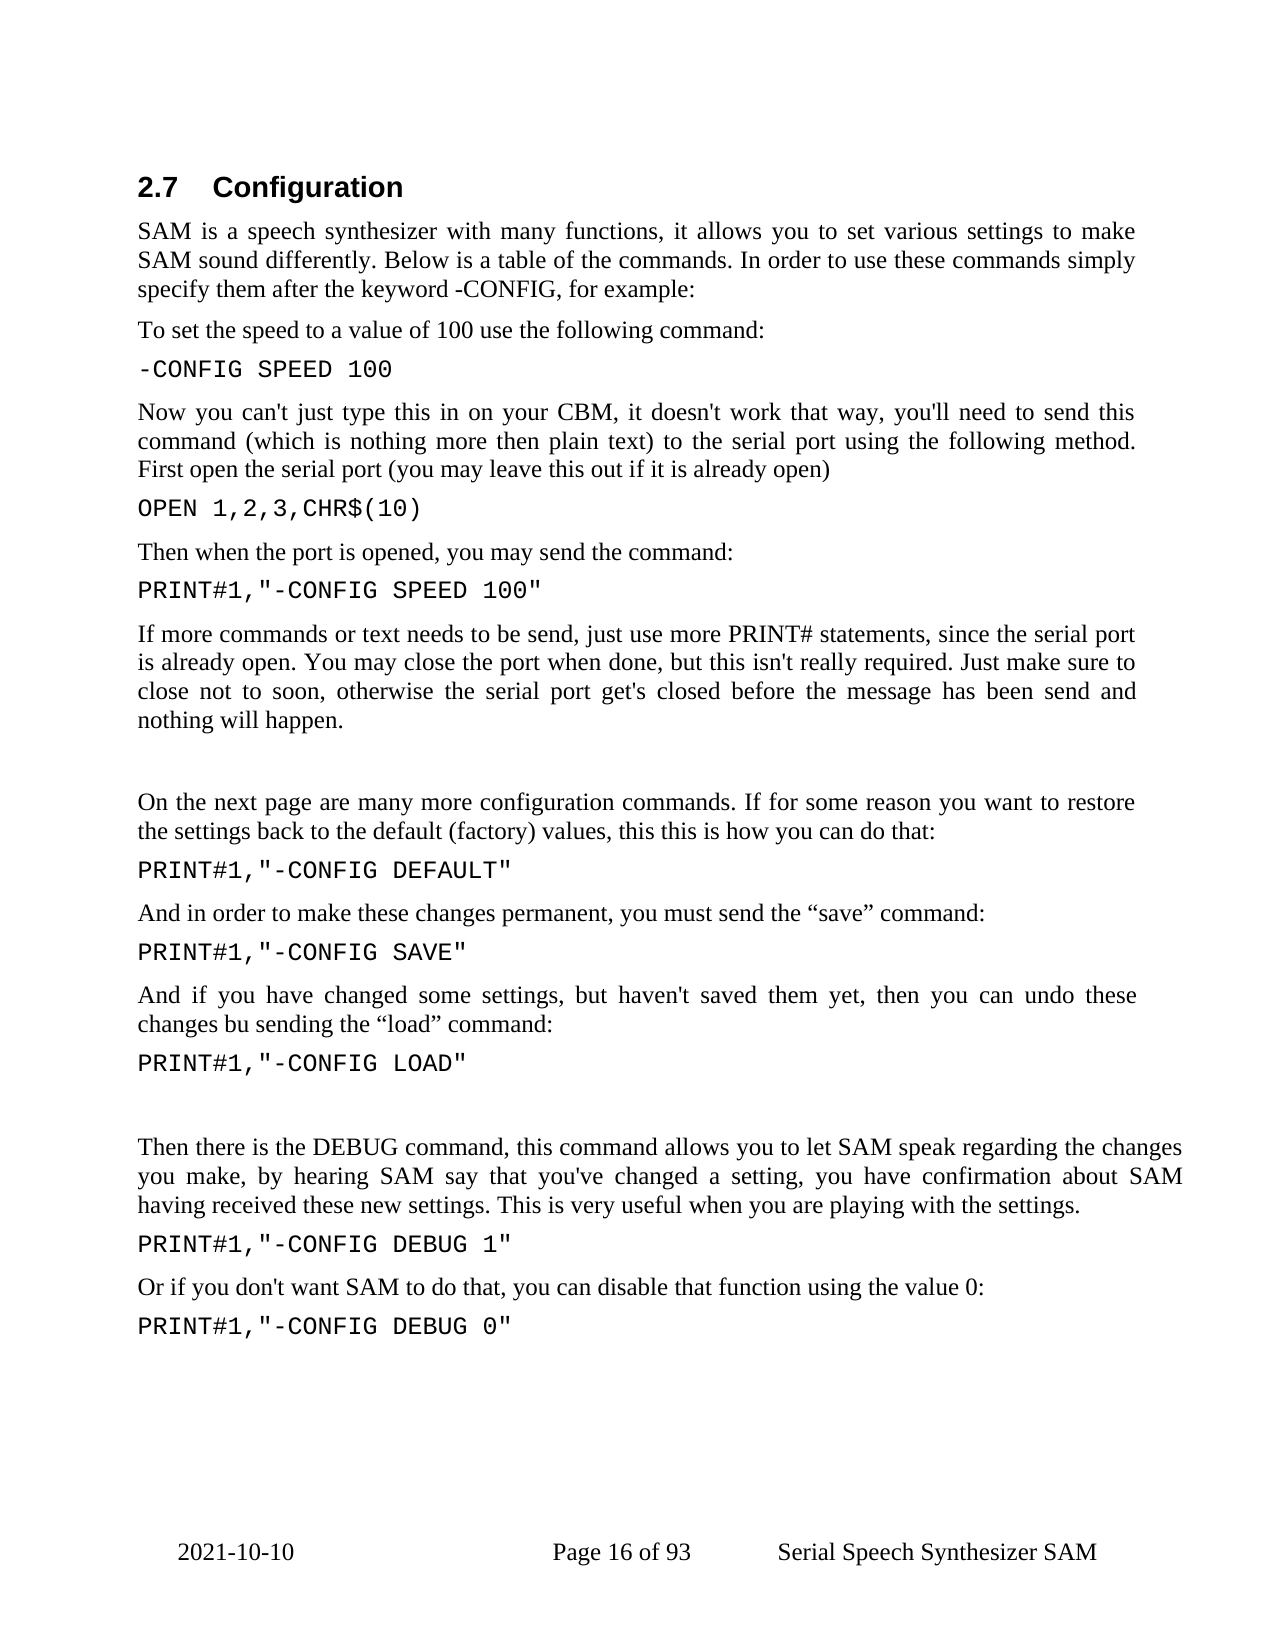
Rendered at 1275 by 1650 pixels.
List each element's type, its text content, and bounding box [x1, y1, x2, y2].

text Then there is the DEBUG command, this command allows you to let SAM speak regarding the changes you make, by hearing SAM say that you've changed a setting, you have confirmation about SAM having received these new settings. This is very useful when you are playing with the settings. [137, 1132, 1184, 1219]
text Then when the port is opened, you may send the command: [137, 537, 1138, 565]
text Or if you don't want SAM to do that, you can disable that function using the value 0: [137, 1272, 1184, 1301]
text PRINT#1,"-CONFIG DEBUG 0" [137, 1313, 1184, 1342]
text PRINT#1,"-CONFIG SAVE" [137, 939, 1138, 968]
text PRINT#1,"-CONFIG SPEED 100" [137, 578, 1138, 606]
text OPEN 1,2,3,CHR$(10) [137, 496, 1138, 524]
text If more commands or text needs to be send, just use more PRINT# statements, since the serial port is already open. You may close the port when done, but this isn't really required. Just make sure to close not to soon, otherwise the serial port get's closed before the message has been send and nothing will happen. [137, 619, 1138, 734]
text And in order to make these changes permanent, you must send the “save” command: [137, 898, 1138, 927]
text SAM is a speech synthesizer with many functions, it allows you to set various settings to make SAM sound differently. Below is a table of the commands. In order to use these commands simply specify them after the keyword -CONFIG, for example: [137, 216, 1138, 302]
text -CONFIG SPEED 100 [137, 356, 1138, 384]
text PRINT#1,"-CONFIG LOAD" [137, 1050, 1184, 1079]
subtitle Configuration [137, 170, 1138, 204]
text Now you can't just type this in on your CBM, it doesn't work that way, you'll need to send this command (which is nothing more then plain text) to the serial port using the following method. First open the serial port (you may leave this out if it is already open) [137, 397, 1138, 483]
text PRINT#1,"-CONFIG DEFAULT" [137, 857, 1138, 886]
text To set the speed to a value of 100 use the following command: [137, 315, 1138, 344]
text PRINT#1,"-CONFIG DEBUG 1" [137, 1231, 1184, 1259]
text On the next page are many more configuration commands. If for some reason you want to restore the settings back to the default (factory) values, this this is how you can do that: [137, 787, 1138, 845]
text And if you have changed some settings, but haven't saved them yet, then you can undo these changes bu sending the “load” command: [137, 980, 1138, 1038]
